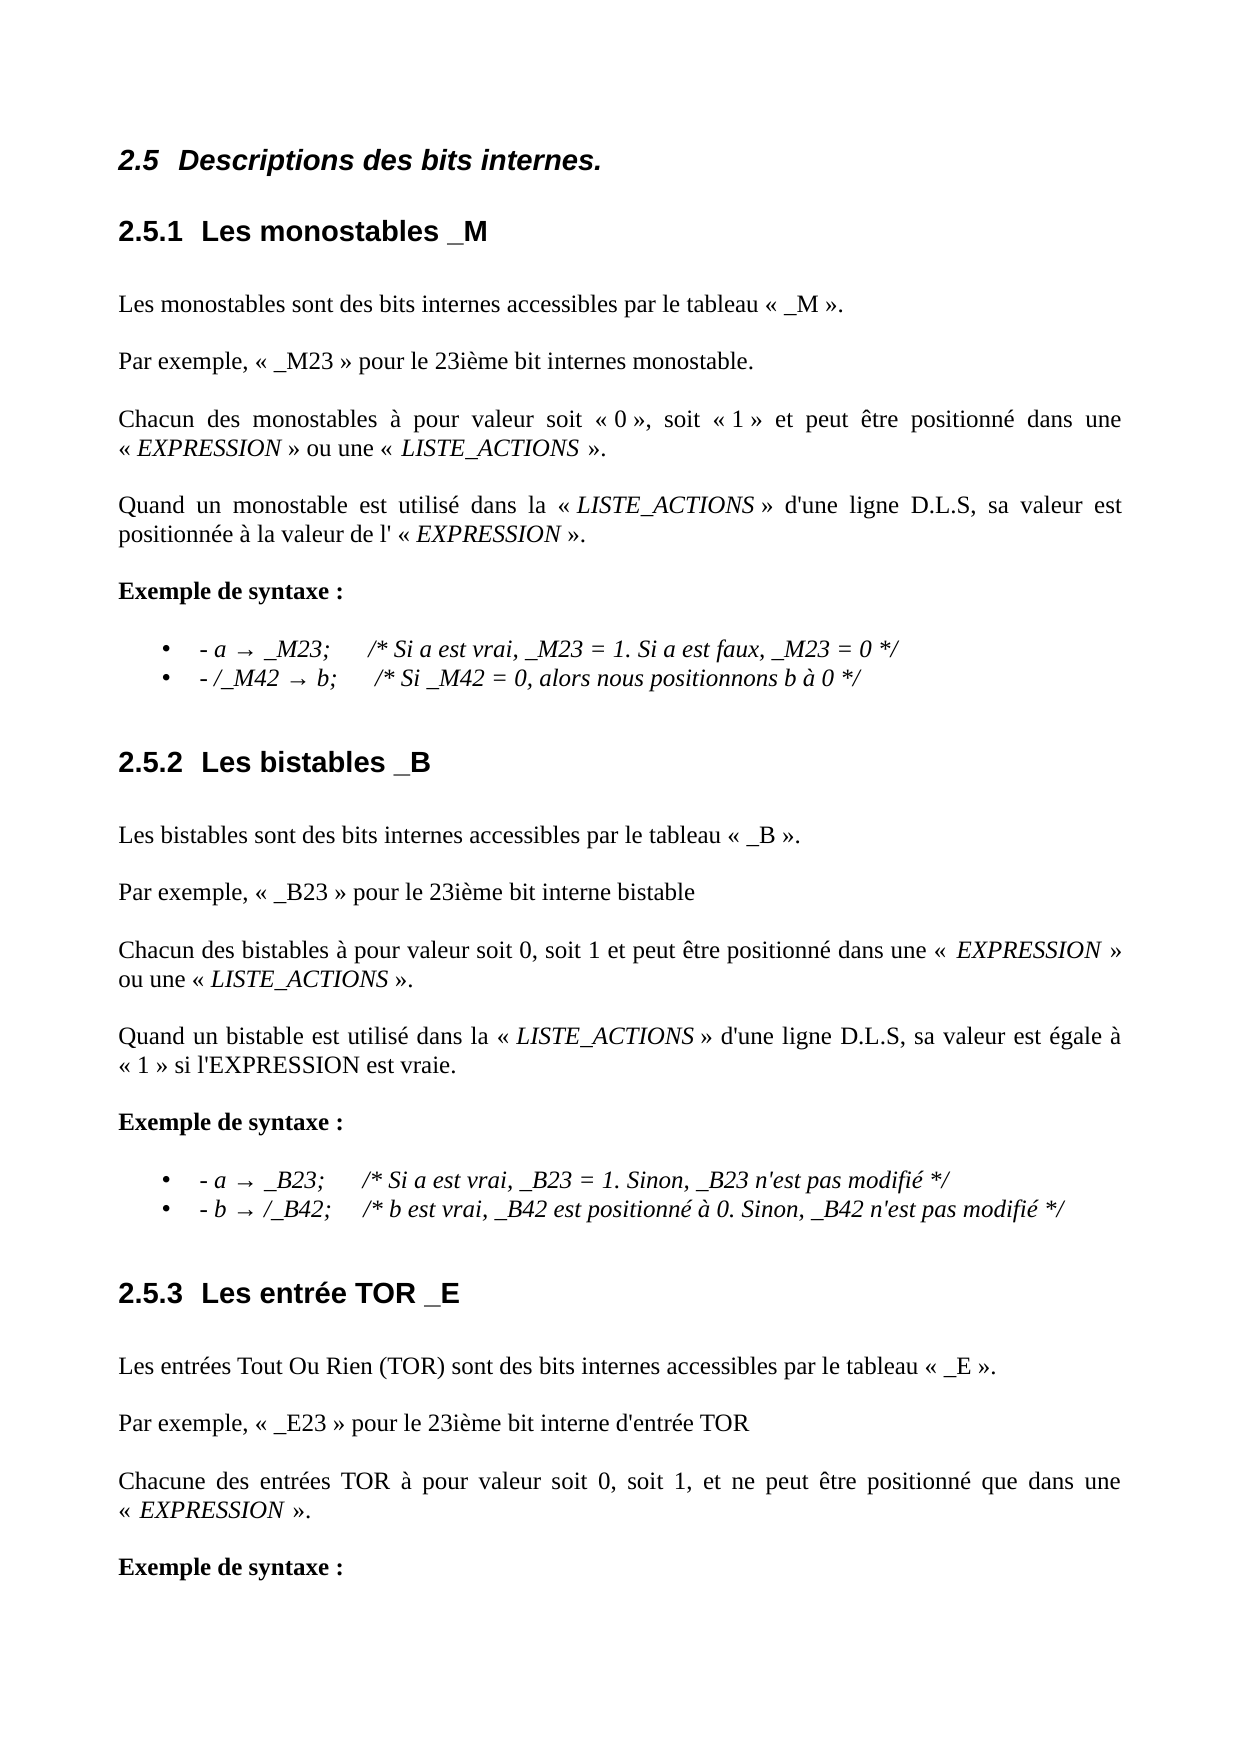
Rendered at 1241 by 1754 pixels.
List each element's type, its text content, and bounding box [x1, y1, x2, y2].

text Par exemple, « _B23 » pour le 23ième bit interne bistable [118, 877, 1122, 906]
text Exemple de syntaxe : [118, 1552, 1122, 1581]
text Chacun des monostables à pour valeur soit « 0 », soit « 1 » et peut être positionné dans une « EXPRESSION » ou une « LISTE_ACTIONS ». [118, 404, 1122, 461]
text Exemple de syntaxe : [118, 576, 1122, 605]
text Chacune des entrées TOR à pour valeur soit 0, soit 1, et ne peut être positionné que dans une « EXPRESSION ». [118, 1466, 1122, 1523]
text Les bistables sont des bits internes accessibles par le tableau « _B ». [118, 820, 1122, 849]
subtitle Les monostables _M [118, 214, 1122, 248]
text Les monostables sont des bits internes accessibles par le tableau « _M ». [118, 289, 1122, 318]
text Quand un bistable est utilisé dans la « LISTE_ACTIONS » d'une ligne D.L.S, sa valeur est égale à « 1 » si l'EXPRESSION est vraie. [118, 1021, 1122, 1079]
subtitle Les entrée TOR _E [118, 1276, 1122, 1310]
list - b → /_B42; /* b est vrai, _B42 est positionné à 0. Sinon, _B42 n'est pas modifié */ [162, 1194, 1122, 1222]
list - a → _B23; /* Si a est vrai, _B23 = 1. Sinon, _B23 n'est pas modifié */ [162, 1165, 1122, 1194]
text Par exemple, « _E23 » pour le 23ième bit interne d'entrée TOR [118, 1408, 1122, 1437]
text Chacun des bistables à pour valeur soit 0, soit 1 et peut être positionné dans une « EXPRESSION » ou une « LISTE_ACTIONS ». [118, 935, 1122, 992]
text Exemple de syntaxe : [118, 1107, 1122, 1136]
text Par exemple, « _M23 » pour le 23ième bit internes monostable. [118, 346, 1122, 375]
text Quand un monostable est utilisé dans la « LISTE_ACTIONS » d'une ligne D.L.S, sa valeur est positionnée à la valeur de l' « EXPRESSION ». [118, 490, 1122, 548]
text Les entrées Tout Ou Rien (TOR) sont des bits internes accessibles par le tableau « _E ». [118, 1351, 1122, 1380]
subtitle Descriptions des bits internes. [118, 143, 1122, 177]
list - a → _M23; /* Si a est vrai, _M23 = 1. Si a est faux, _M23 = 0 */ [162, 634, 1122, 663]
list - /_M42 → b; /* Si _M42 = 0, alors nous positionnons b à 0 */ [162, 663, 1122, 691]
subtitle Les bistables _B [118, 745, 1122, 779]
